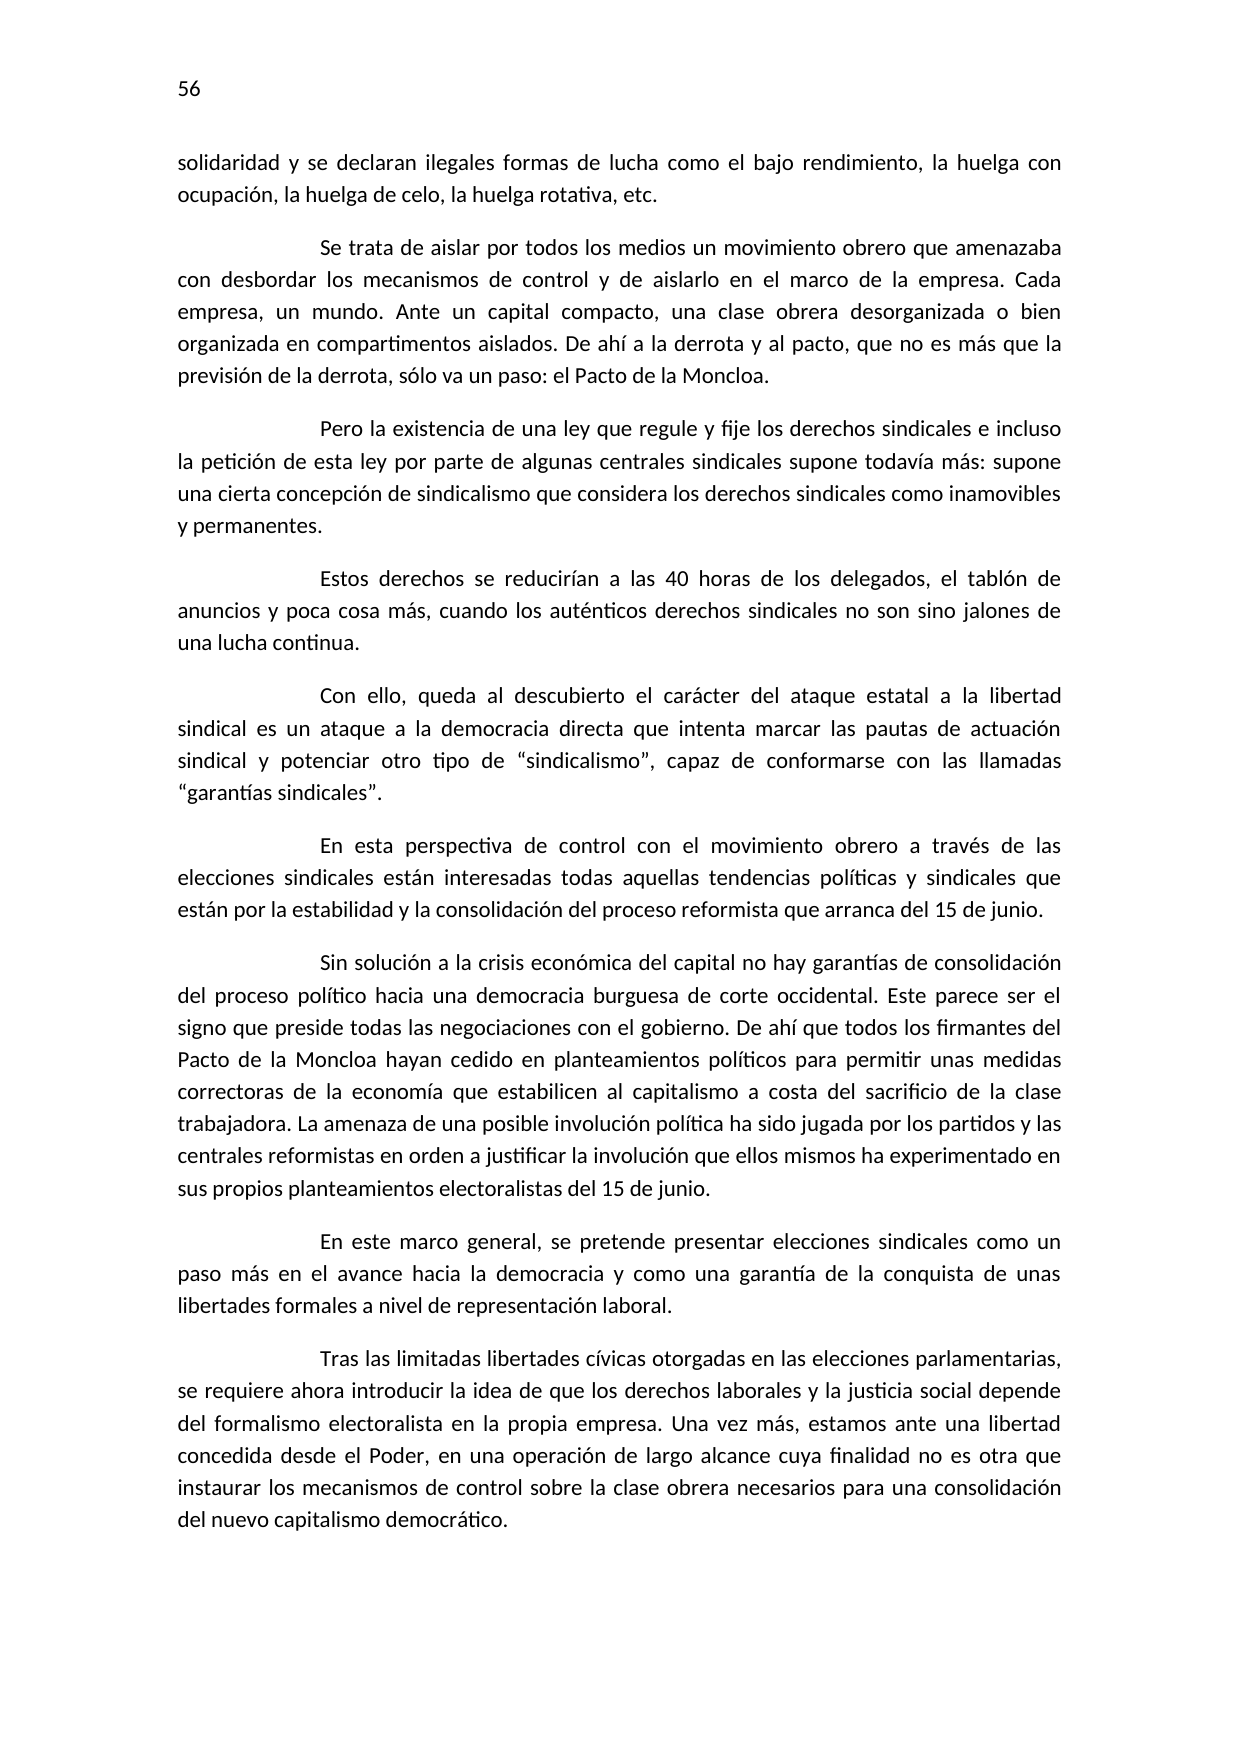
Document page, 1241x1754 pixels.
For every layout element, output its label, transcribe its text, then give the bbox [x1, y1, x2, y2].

text Tras las limitadas libertades cívicas otorgadas en las elecciones parlamentarias, se requiere ahora introducir la idea de que los derechos laborales y la justicia social depende del formalismo electoralista en la propia empresa. Una vez más, estamos ante una libertad concedida desde el Poder, en una operación de largo alcance cuya finalidad no es otra que instaurar los mecanismos de control sobre la clase obrera necesarios para una consolidación del nuevo capitalismo democrático. [177, 1344, 1063, 1533]
text Se trata de aislar por todos los medios un movimiento obrero que amenazaba con desbordar los mecanismos de control y de aislarlo en el marco de la empresa. Cada empresa, un mundo. Ante un capital compacto, una clase obrera desorganizada o bien organizada en compartimentos aislados. De ahí a la derrota y al pacto, que no es más que la previsión de la derrota, sólo va un paso: el Pacto de la Moncloa. [177, 233, 1063, 389]
text En esta perspectiva de control con el movimiento obrero a través de las elecciones sindicales están interesadas todas aquellas tendencias políticas y sindicales que están por la estabilidad y la consolidación del proceso reformista que arranca del 15 de junio. [177, 831, 1063, 923]
text Pero la existencia de una ley que regule y fije los derechos sindicales e incluso la petición de esta ley por parte de algunas centrales sindicales supone todavía más: supone una cierta concepción de sindicalismo que considera los derechos sindicales como inamovibles y permanentes. [177, 414, 1063, 539]
text Estos derechos se reducirían a las 40 horas de los delegados, el tablón de anuncios y poca cosa más, cuando los auténticos derechos sindicales no son sino jalones de una lucha continua. [177, 564, 1063, 657]
text solidaridad y se declaran ilegales formas de lucha como el bajo rendimiento, la huelga con ocupación, la huelga de celo, la huelga rotativa, etc. [177, 148, 1063, 208]
text En este marco general, se pretende presentar elecciones sindicales como un paso más en el avance hacia la democracia y como una garantía de la conquista de unas libertades formales a nivel de representación laboral. [177, 1227, 1063, 1319]
text Sin solución a la crisis económica del capital no hay garantías de consolidación del proceso político hacia una democracia burguesa de corte occidental. Este parece ser el signo que preside todas las negociaciones con el gobierno. De ahí que todos los firmantes del Pacto de la Moncloa hayan cedido en planteamientos políticos para permitir unas medidas correctoras de la economía que estabilicen al capitalismo a costa del sacrificio de la clase trabajadora. La amenaza de una posible involución política ha sido jugada por los partidos y las centrales reformistas en orden a justificar la involución que ellos mismos ha experimentado en sus propios planteamientos electoralistas del 15 de junio. [177, 948, 1063, 1202]
text Con ello, queda al descubierto el carácter del ataque estatal a la libertad sindical es un ataque a la democracia directa que intenta marcar las pautas de actuación sindical y potenciar otro tipo de “sindicalismo”, capaz de conformarse con las llamadas “garantías sindicales”. [177, 682, 1063, 806]
